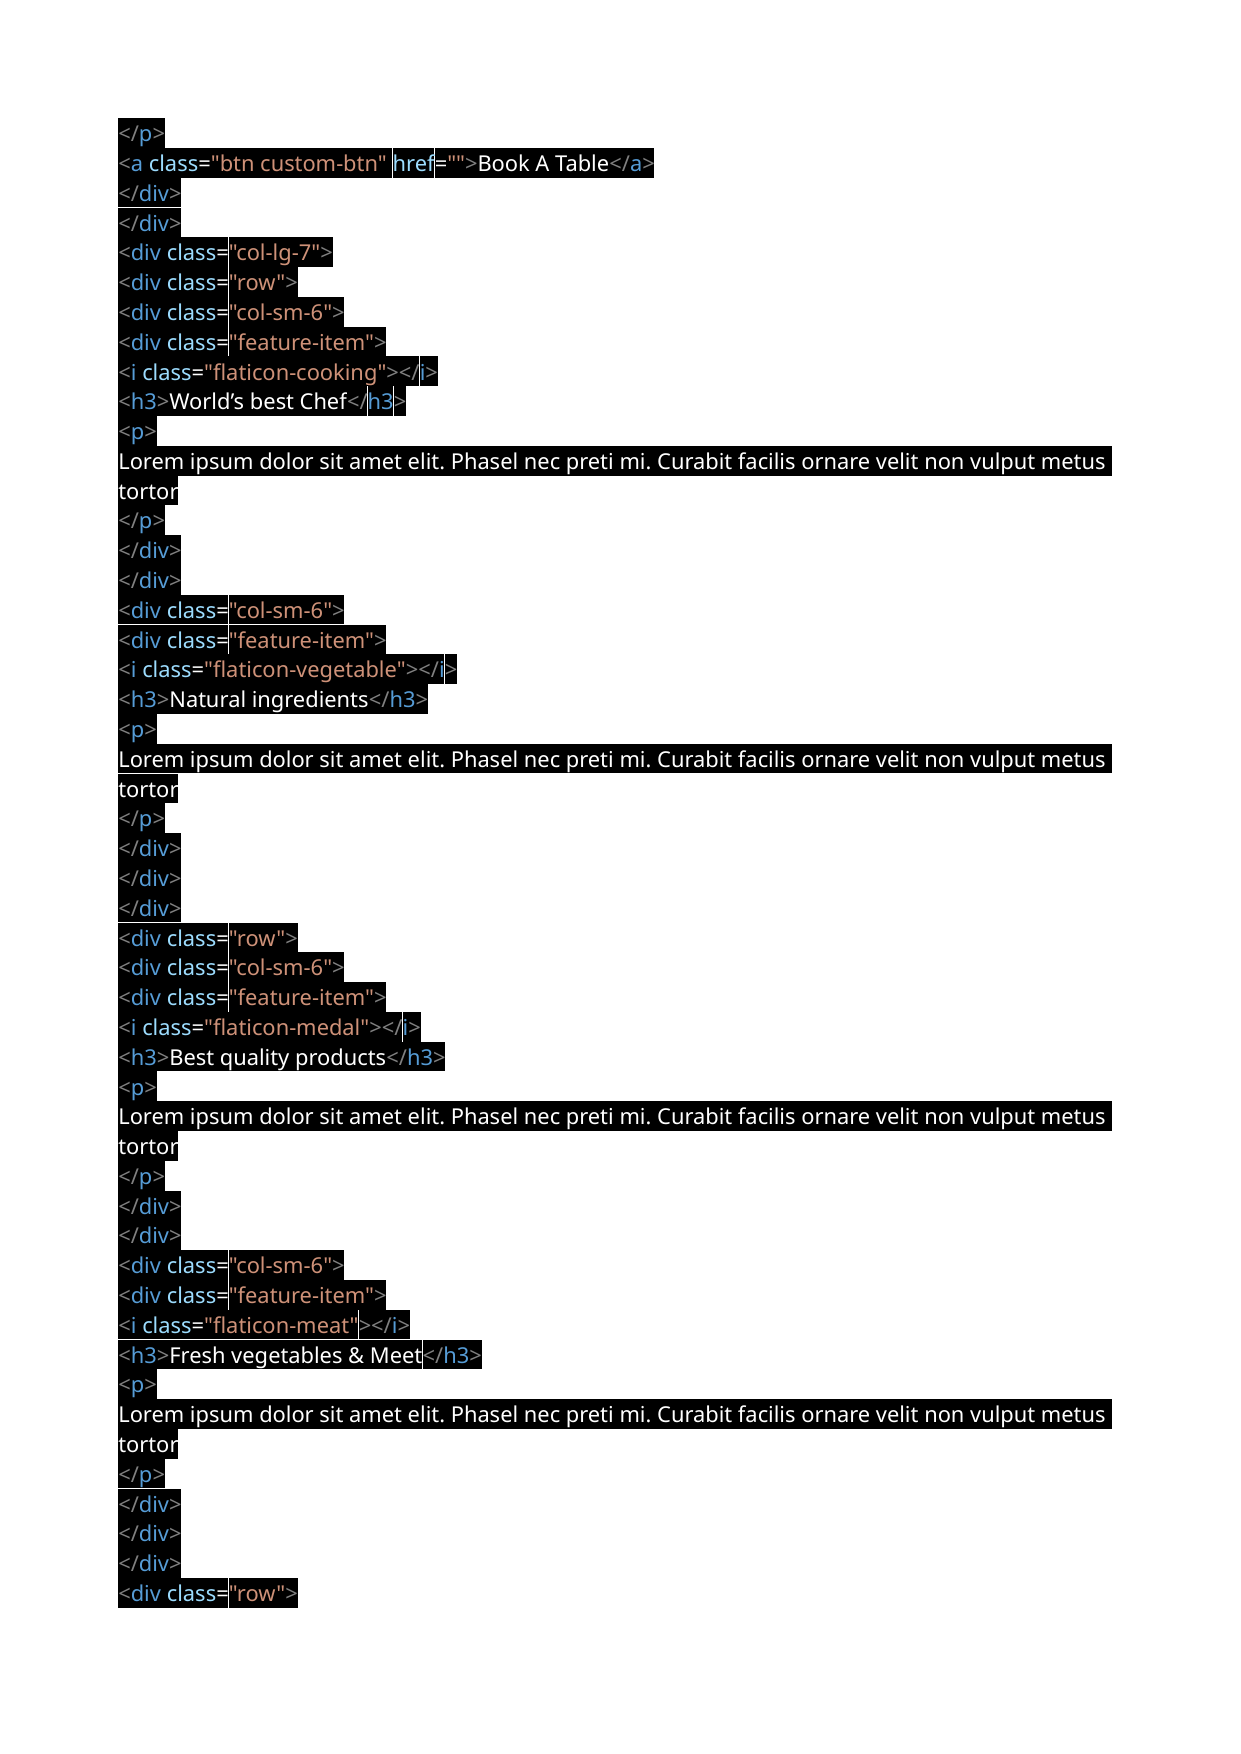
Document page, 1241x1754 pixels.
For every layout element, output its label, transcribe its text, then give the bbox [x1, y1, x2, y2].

text </div> [118, 178, 1122, 207]
text <div class="row"> [118, 922, 1122, 952]
text <div class="col-sm-6"> [118, 952, 1122, 982]
text </div> [118, 833, 1122, 863]
text <div class="col-sm-6"> [118, 297, 1122, 327]
text <div class="col-lg-7"> [118, 237, 1122, 267]
text </p> [118, 118, 1122, 148]
text Lorem ipsum dolor sit amet elit. Phasel nec preti mi. Curabit facilis ornare velit non vulput metus tortor [118, 744, 1122, 803]
text <i class="flaticon-cooking"></i> [118, 356, 1122, 386]
text </p> [118, 1459, 1122, 1488]
text </div> [118, 1220, 1122, 1250]
text <h3>Fresh vegetables & Meet</h3> [118, 1339, 1122, 1369]
text <i class="flaticon-vegetable"></i> [118, 654, 1122, 684]
text <div class="feature-item"> [118, 624, 1122, 654]
text <div class="feature-item"> [118, 982, 1122, 1012]
text </div> [118, 565, 1122, 595]
text </div> [118, 1488, 1122, 1518]
text Lorem ipsum dolor sit amet elit. Phasel nec preti mi. Curabit facilis ornare velit non vulput metus tortor [118, 1399, 1122, 1459]
text <p> [118, 1369, 1122, 1399]
text <h3>Natural ingredients</h3> [118, 684, 1122, 714]
text <div class="feature-item"> [118, 1280, 1122, 1310]
text <h3>Best quality products</h3> [118, 1042, 1122, 1071]
text Lorem ipsum dolor sit amet elit. Phasel nec preti mi. Curabit facilis ornare velit non vulput metus tortor [118, 1101, 1122, 1161]
text <p> [118, 714, 1122, 744]
text </p> [118, 505, 1122, 535]
text <div class="col-sm-6"> [118, 1250, 1122, 1280]
text <div class="feature-item"> [118, 327, 1122, 356]
text <i class="flaticon-meat"></i> [118, 1310, 1122, 1339]
text <div class="row"> [118, 1578, 1122, 1608]
text </div> [118, 535, 1122, 565]
text </p> [118, 1161, 1122, 1191]
text Lorem ipsum dolor sit amet elit. Phasel nec preti mi. Curabit facilis ornare velit non vulput metus tortor [118, 446, 1122, 505]
text </div> [118, 893, 1122, 922]
text </div> [118, 1518, 1122, 1548]
text <h3>World’s best Chef</h3> [118, 386, 1122, 416]
text <p> [118, 1071, 1122, 1101]
text <i class="flaticon-medal"></i> [118, 1012, 1122, 1042]
text <a class="btn custom-btn" href="">Book A Table</a> [118, 148, 1122, 178]
text <p> [118, 416, 1122, 446]
text </div> [118, 863, 1122, 893]
text </p> [118, 803, 1122, 833]
text </div> [118, 1548, 1122, 1578]
text <div class="col-sm-6"> [118, 595, 1122, 624]
text </div> [118, 207, 1122, 237]
text <div class="row"> [118, 267, 1122, 297]
text </div> [118, 1191, 1122, 1220]
